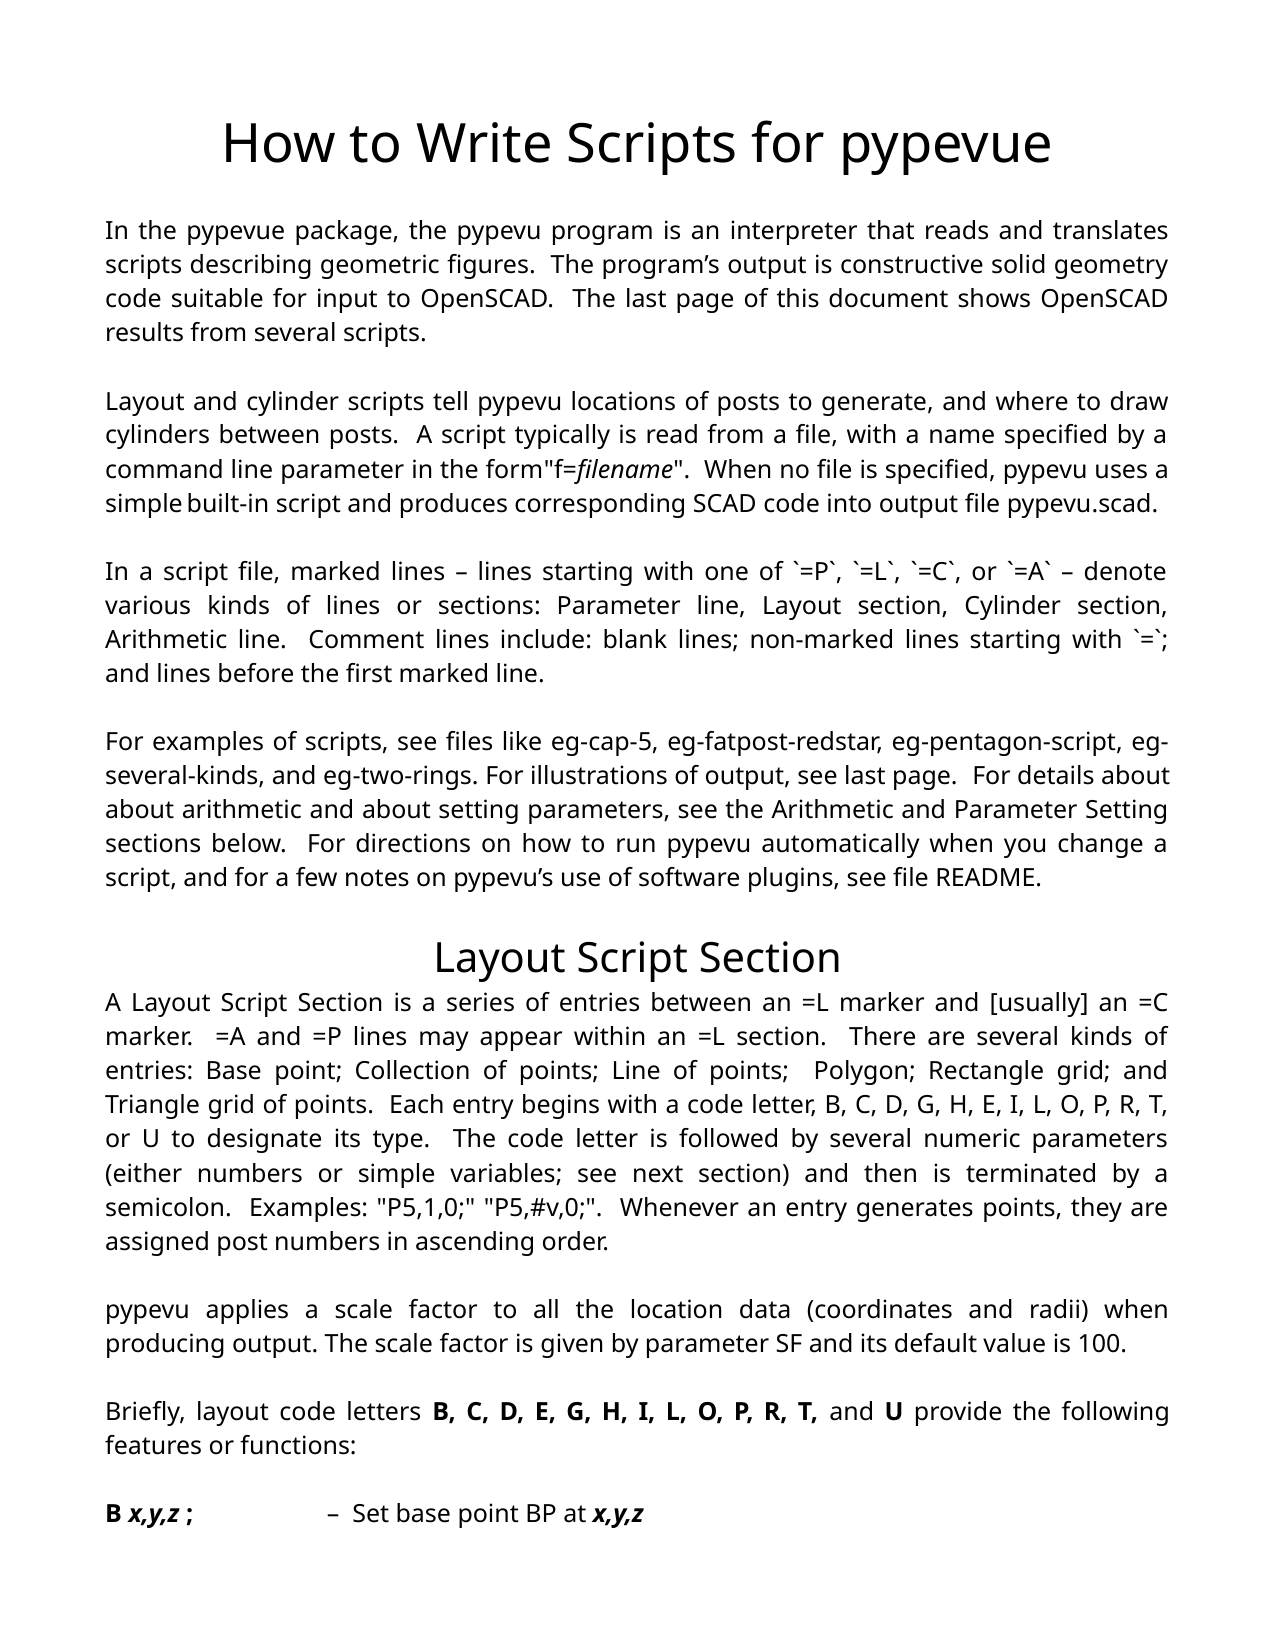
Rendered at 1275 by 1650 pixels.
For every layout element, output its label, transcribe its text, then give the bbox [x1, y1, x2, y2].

text In a script file, marked lines – lines starting with one of `=P`, `=L`, `=C`, or `=A` – denote various kinds of lines or sections: Parameter line, Layout section, Cylinder section, Arithmetic line. Comment lines include: blank lines; non-marked lines starting with `=`; and lines before the first marked line. [105, 553, 1170, 690]
text Layout Script Section [105, 928, 1170, 985]
text Briefly, layout code letters B, C, D, E, G, H, I, L, O, P, R, T, and U provide the following features or functions: [105, 1394, 1170, 1462]
text How to Write Scripts for pypevue [105, 105, 1170, 179]
text For examples of scripts, see files like eg-cap-5, eg-fatpost-redstar, eg-pentagon-script, eg-several-kinds, and eg-two-rings. For illustrations of output, see last page. For details about about arithmetic and about setting parameters, see the Arithmetic and Parameter Setting sections below. For directions on how to run pypevu automatically when you change a script, and for a few notes on pypevu’s use of software plugins, see file README. [105, 724, 1170, 894]
text B x,y,z ; – Set base point BP at x,y,z [105, 1496, 1170, 1530]
text pypevu applies a scale factor to all the location data (coordinates and radii) when producing output. The scale factor is given by parameter SF and its default value is 100. [105, 1291, 1170, 1359]
text A Layout Script Section is a series of entries between an =L marker and [usually] an =C marker. =A and =P lines may appear within an =L section. There are several kinds of entries: Base point; Collection of points; Line of points; Polygon; Rectangle grid; and Triangle grid of points. Each entry begins with a code letter, B, C, D, G, H, E, I, L, O, P, R, T, or U to designate its type. The code letter is followed by several numeric parameters (either numbers or simple variables; see next section) and then is terminated by a semicolon. Examples: "P5,1,0;" "P5,#v,0;". Whenever an entry generates points, they are assigned post numbers in ascending order. [105, 985, 1170, 1257]
text In the pypevue package, the pypevu program is an interpreter that reads and translates scripts describing geometric figures. The program’s output is constructive solid geometry code suitable for input to OpenSCAD. The last page of this document shows OpenSCAD results from several scripts. [105, 213, 1170, 349]
text Layout and cylinder scripts tell pypevu locations of posts to generate, and where to draw cylinders between posts. A script typically is read from a file, with a name specified by a command line parameter in the form"f=filename". When no file is specified, pypevu uses a simple built-in script and produces corresponding SCAD code into output file pypevu.scad. [105, 383, 1170, 519]
